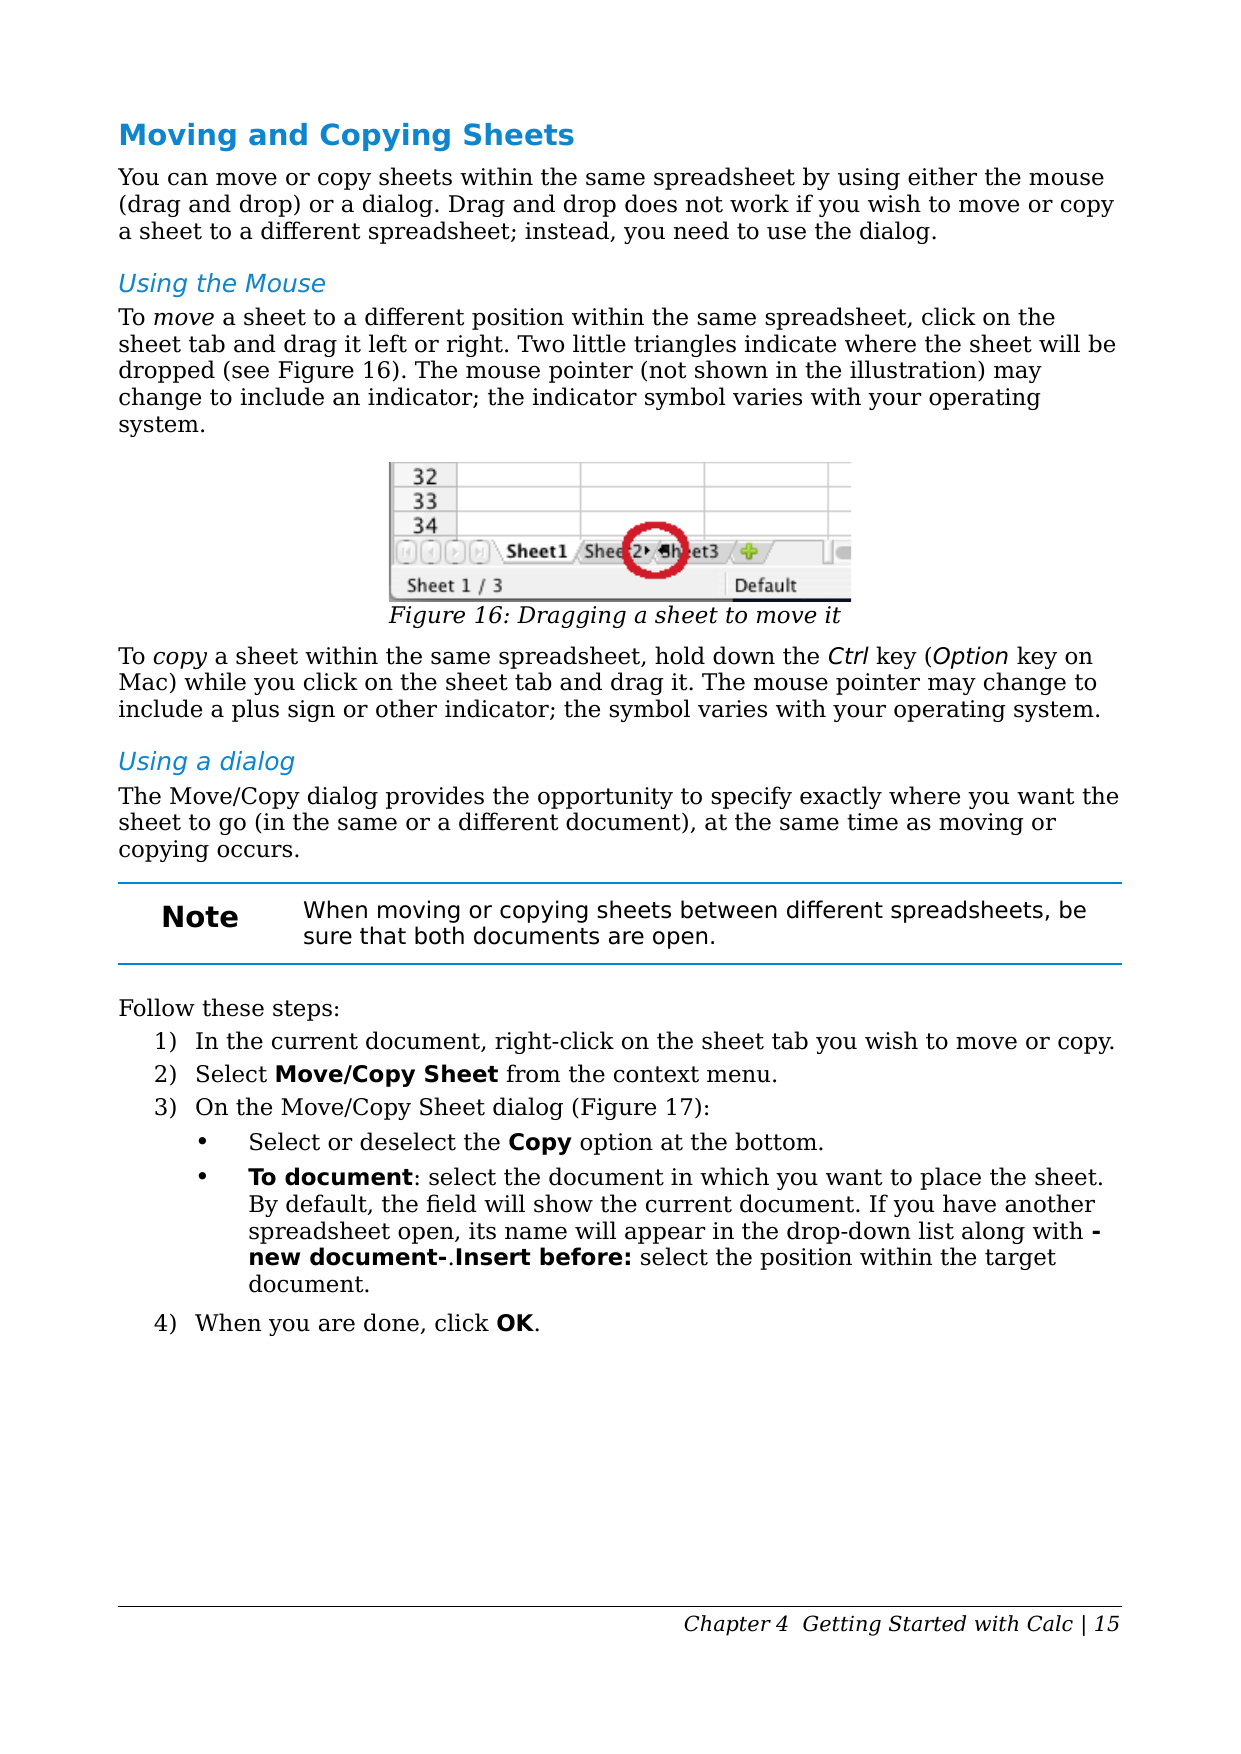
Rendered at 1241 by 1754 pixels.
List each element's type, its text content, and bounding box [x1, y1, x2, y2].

list When you are done, click OK. [177, 1310, 1122, 1337]
list On the Move/Copy Sheet dialog (Figure 17): [177, 1094, 1122, 1120]
table_header When moving or copying sheets between different spreadsheets, be sure that both documents are open. [281, 884, 1122, 963]
text To move a sheet to a different position within the same spreadsheet, click on the sheet tab and drag it left or right. Two little triangles indicate where the sheet will be dropped (see Figure 16). The mouse pointer (not shown in the illustration) may change to include an indicator; the indicator symbol varies with your operating system. [118, 304, 1122, 438]
subtitle Using a dialog [118, 747, 1122, 776]
subtitle Moving and Copying Sheets [118, 118, 1122, 152]
text You can move or copy sheets within the same spreadsheet by using either the mouse (drag and drop) or a dialog. Drag and drop does not work if you wish to move or copy a sheet to a different spreadsheet; instead, you need to use the dialog. [118, 164, 1122, 244]
picture [388, 462, 852, 602]
list Select Move/Copy Sheet from the context menu. [177, 1061, 1122, 1087]
text Figure 16: Dragging a sheet to move it [389, 602, 851, 629]
table_header Note [118, 884, 281, 963]
text The Move/Copy dialog provides the opportunity to specify exactly where you want the sheet to go (in the same or a different document), at the same time as moving or copying occurs. [118, 783, 1122, 863]
list In the current document, right-click on the sheet tab you wish to move or copy. [177, 1028, 1122, 1054]
text To copy a sheet within the same spreadsheet, hold down the Ctrl key (Option key on Mac) while you click on the sheet tab and drag it. The mouse pointer may change to include a plus sign or other indicator; the symbol varies with your operating system. [118, 643, 1122, 723]
list Follow these steps: [118, 995, 1122, 1021]
list Select or deselect the Copy option at the bottom. [195, 1127, 1122, 1156]
list To document: select the document in which you want to place the sheet. By default, the field will show the current document. If you have another spreadsheet open, its name will appear in the drop-down list along with -new document-.Insert before: select the position within the target document. [195, 1162, 1122, 1298]
subtitle Using the Mouse [118, 269, 1122, 298]
